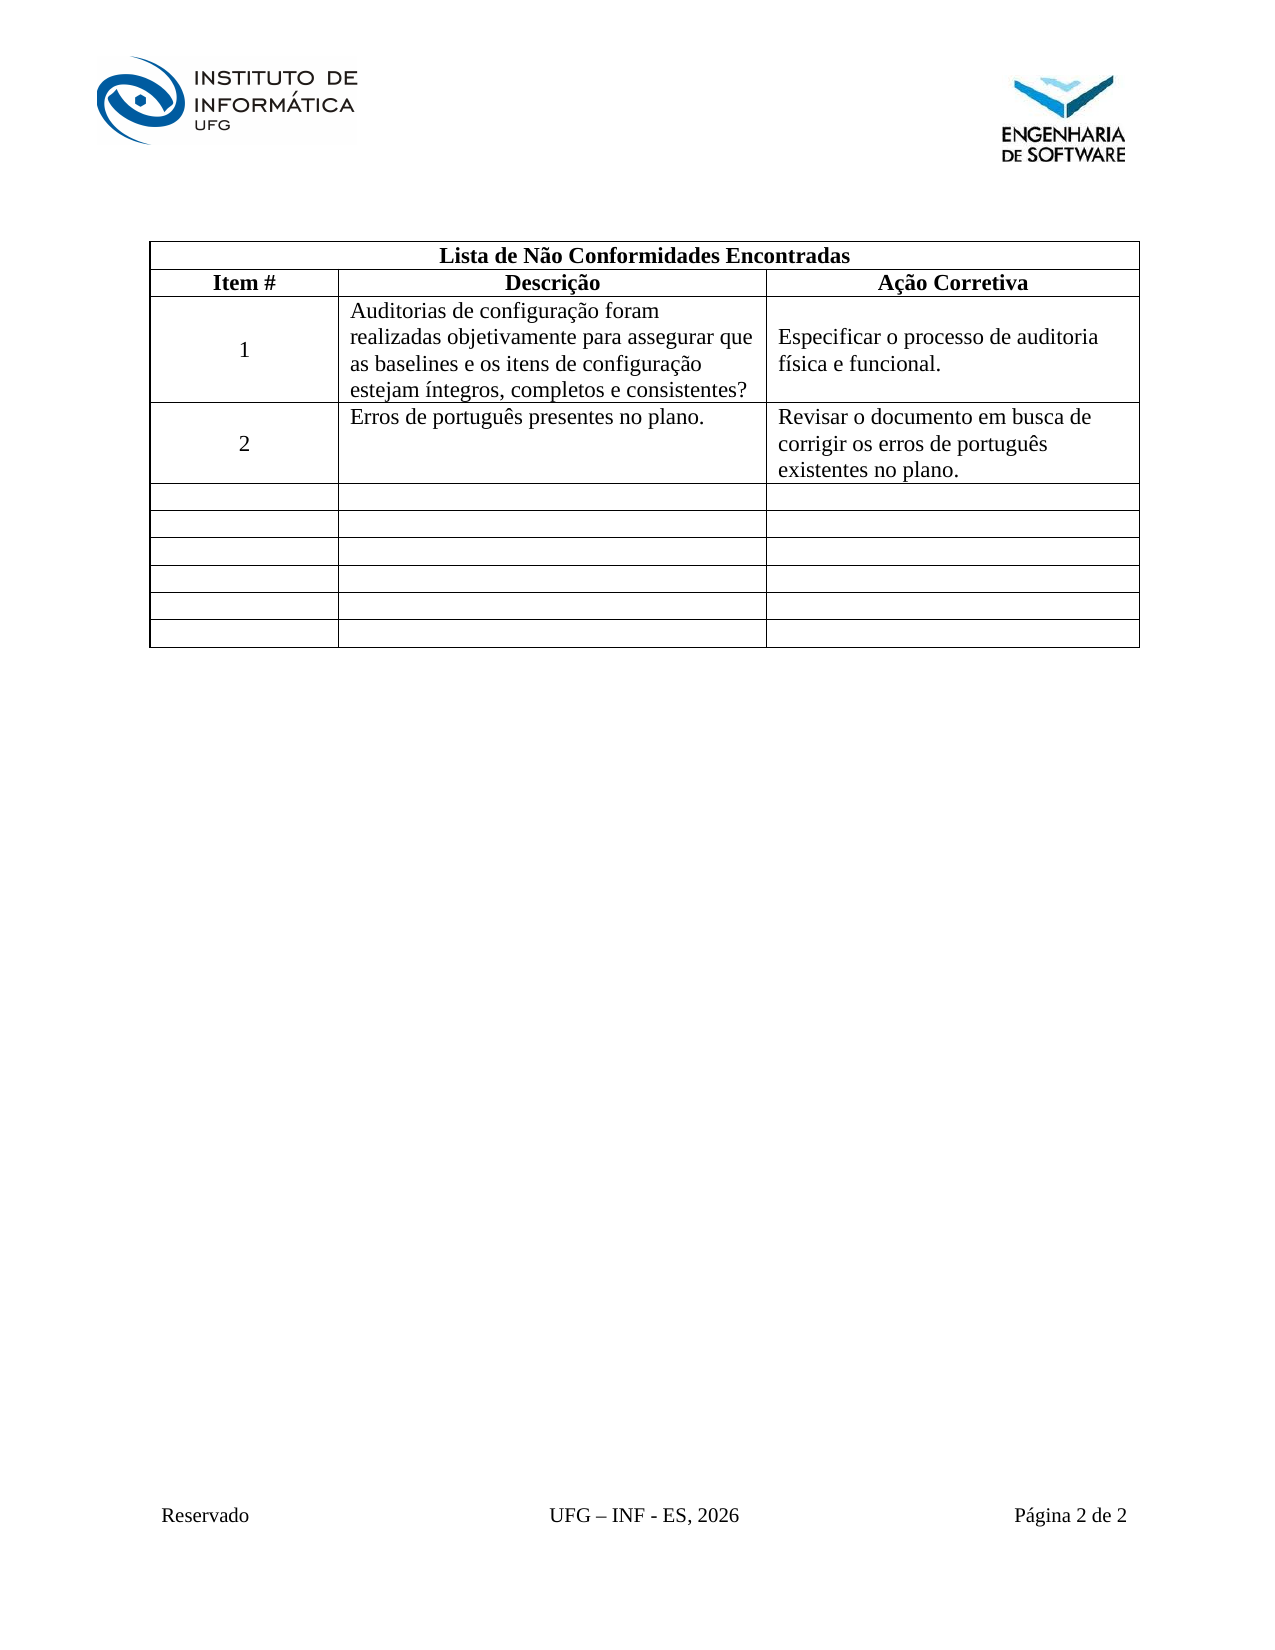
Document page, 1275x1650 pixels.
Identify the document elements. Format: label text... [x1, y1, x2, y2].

table_cell [151, 620, 338, 647]
table_cell [339, 538, 766, 564]
table_cell [767, 484, 1139, 510]
table_cell [339, 620, 766, 647]
table_cell [339, 484, 766, 510]
table_cell [767, 566, 1139, 592]
table_cell [767, 620, 1139, 647]
table_cell 1 [151, 297, 338, 402]
table_cell [151, 484, 338, 510]
table_cell 2 [151, 403, 338, 482]
table_cell [767, 593, 1139, 619]
table_cell [339, 593, 766, 619]
table_cell [767, 538, 1139, 564]
table_cell Descrição [339, 270, 766, 296]
table_cell Ação Corretiva [767, 270, 1139, 296]
table_header Lista de Não Conformidades Encontradas [151, 242, 1139, 268]
table_cell Revisar o documento em busca de corrigir os erros de português existentes no plano. [767, 403, 1139, 482]
table_cell [151, 511, 338, 537]
table_cell [151, 538, 338, 564]
table_cell [151, 593, 338, 619]
table_cell [767, 511, 1139, 537]
table_cell Item # [151, 270, 338, 296]
table_cell Auditorias de configuração foram realizadas objetivamente para assegurar que as baselines e os itens de configuração estejam íntegros, completos e consistentes? [339, 297, 766, 402]
table_cell [339, 511, 766, 537]
table_cell Erros de português presentes no plano. [339, 403, 766, 482]
table_cell [151, 566, 338, 592]
table_cell Especificar o processo de auditoria física e funcional. [767, 297, 1139, 402]
table_cell [339, 566, 766, 592]
